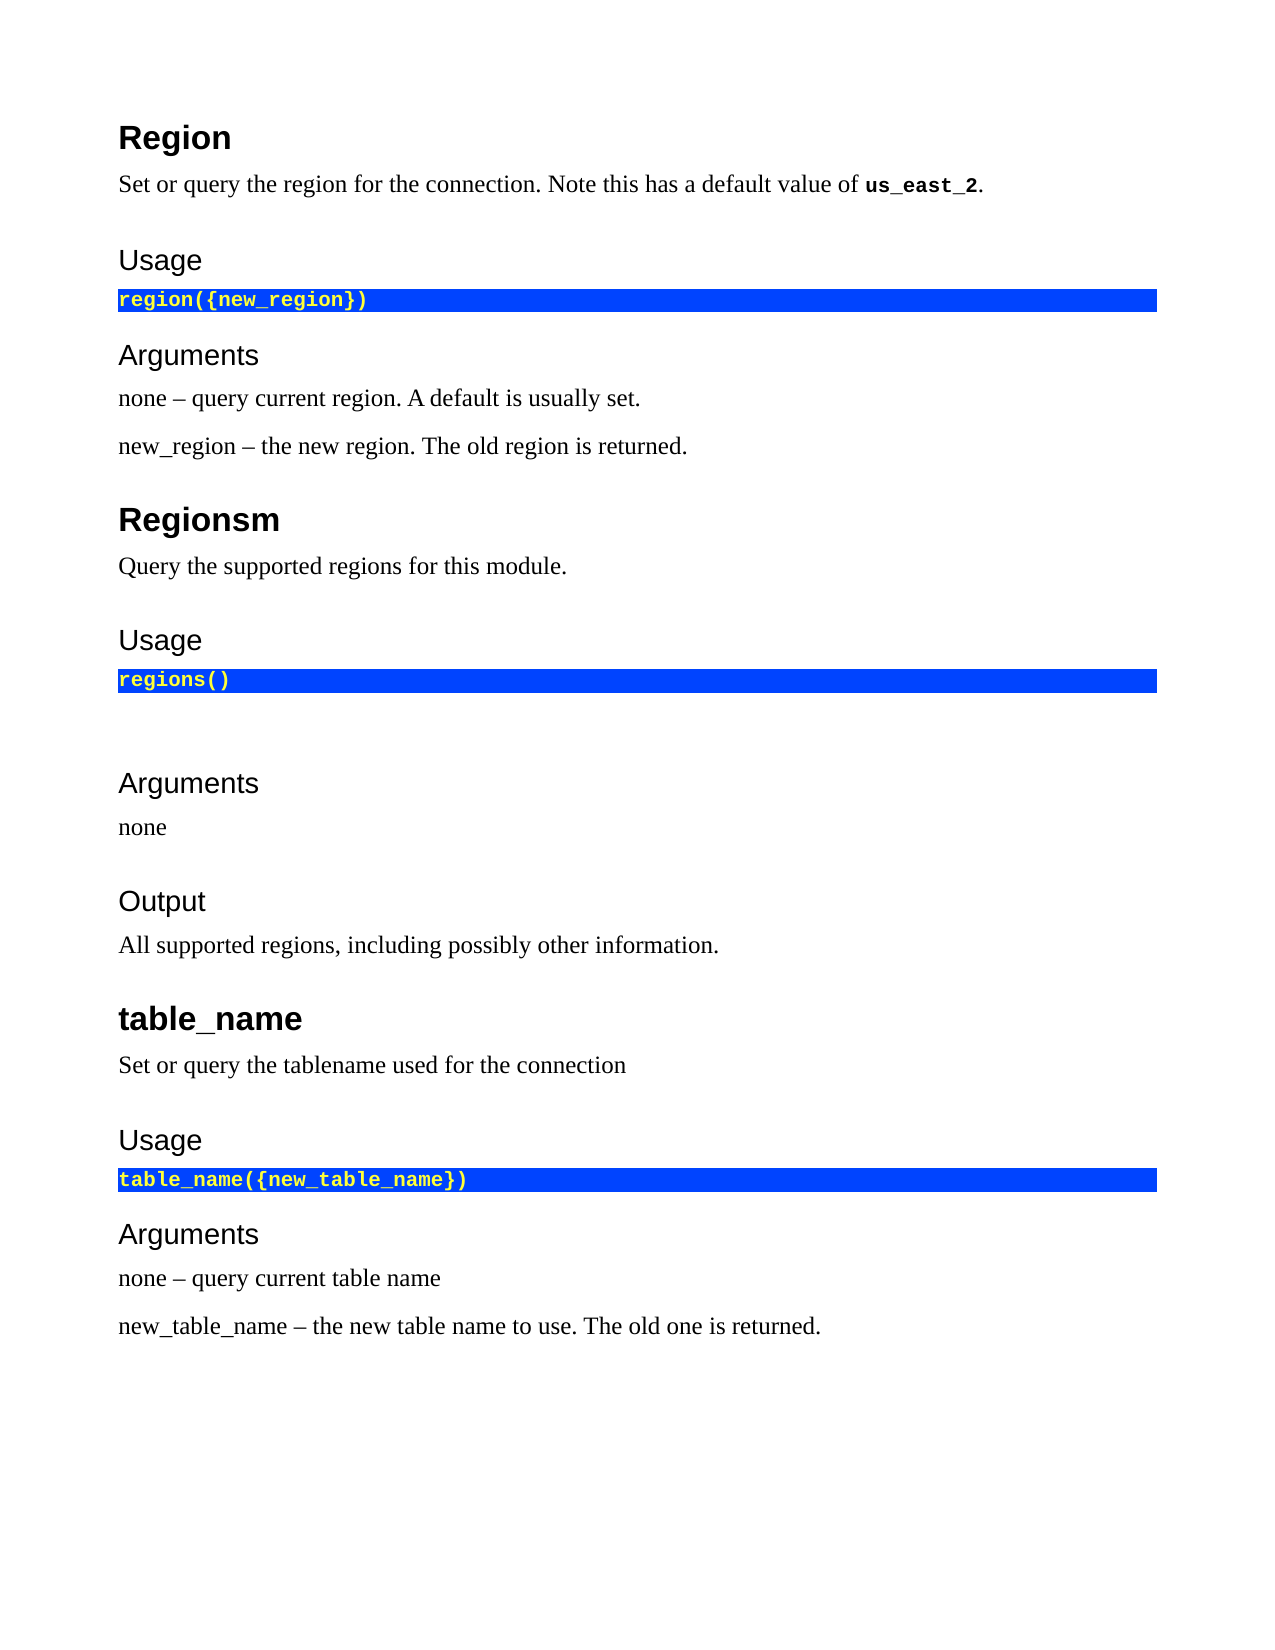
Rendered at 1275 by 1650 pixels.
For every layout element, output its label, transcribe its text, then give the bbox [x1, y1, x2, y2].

text new_table_name – the new table name to use. The old one is returned. [118, 1311, 1157, 1339]
text region({new_region}) [118, 289, 1157, 312]
subtitle Arguments [118, 766, 1157, 799]
text table_name({new_table_name}) [118, 1168, 1157, 1192]
subtitle Usage [118, 243, 1157, 276]
text Query the supported regions for this module. [118, 551, 1157, 579]
text new_region – the new region. The old region is returned. [118, 431, 1157, 460]
subtitle Region [118, 118, 1157, 157]
subtitle Usage [118, 623, 1157, 657]
text All supported regions, including possibly other information. [118, 930, 1157, 959]
subtitle Arguments [118, 1217, 1157, 1251]
subtitle Usage [118, 1122, 1157, 1156]
text none – query current region. A default is usually set. [118, 383, 1157, 412]
text none [118, 812, 1157, 840]
text Set or query the tablename used for the connection [118, 1050, 1157, 1079]
text regions() [118, 669, 1157, 693]
text Set or query the region for the connection. Note this has a default value of us_east_2. [118, 169, 1157, 199]
subtitle Arguments [118, 337, 1157, 371]
subtitle Output [118, 884, 1157, 918]
subtitle table_name [118, 999, 1157, 1037]
text none – query current table name [118, 1263, 1157, 1292]
subtitle Regionsm [118, 499, 1157, 538]
